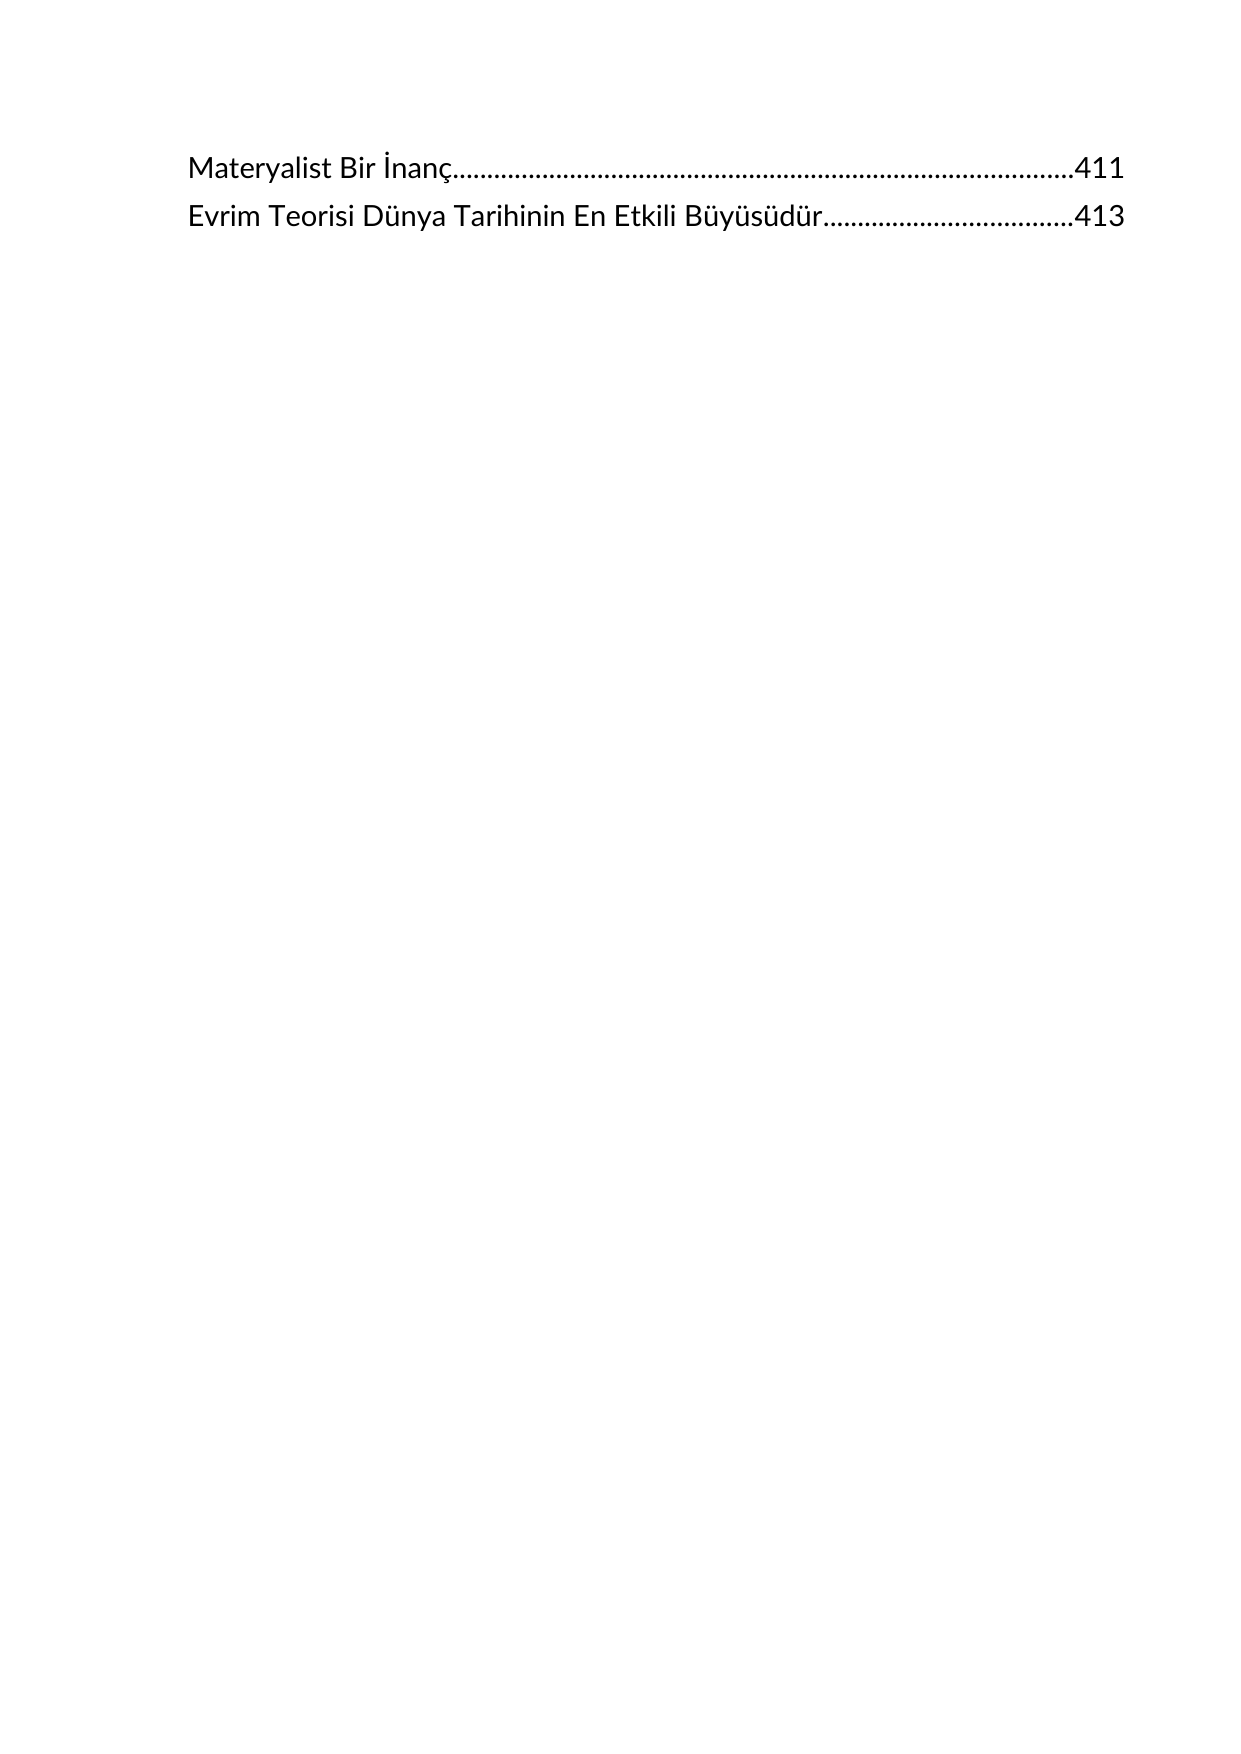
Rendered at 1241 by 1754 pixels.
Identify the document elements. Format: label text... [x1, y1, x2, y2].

subtitle Materyalist Bir İnanç 411 [187, 150, 1090, 185]
subtitle Evrim Teorisi Dünya Tarihinin En Etkili Büyüsüdür 413 [187, 197, 1090, 232]
